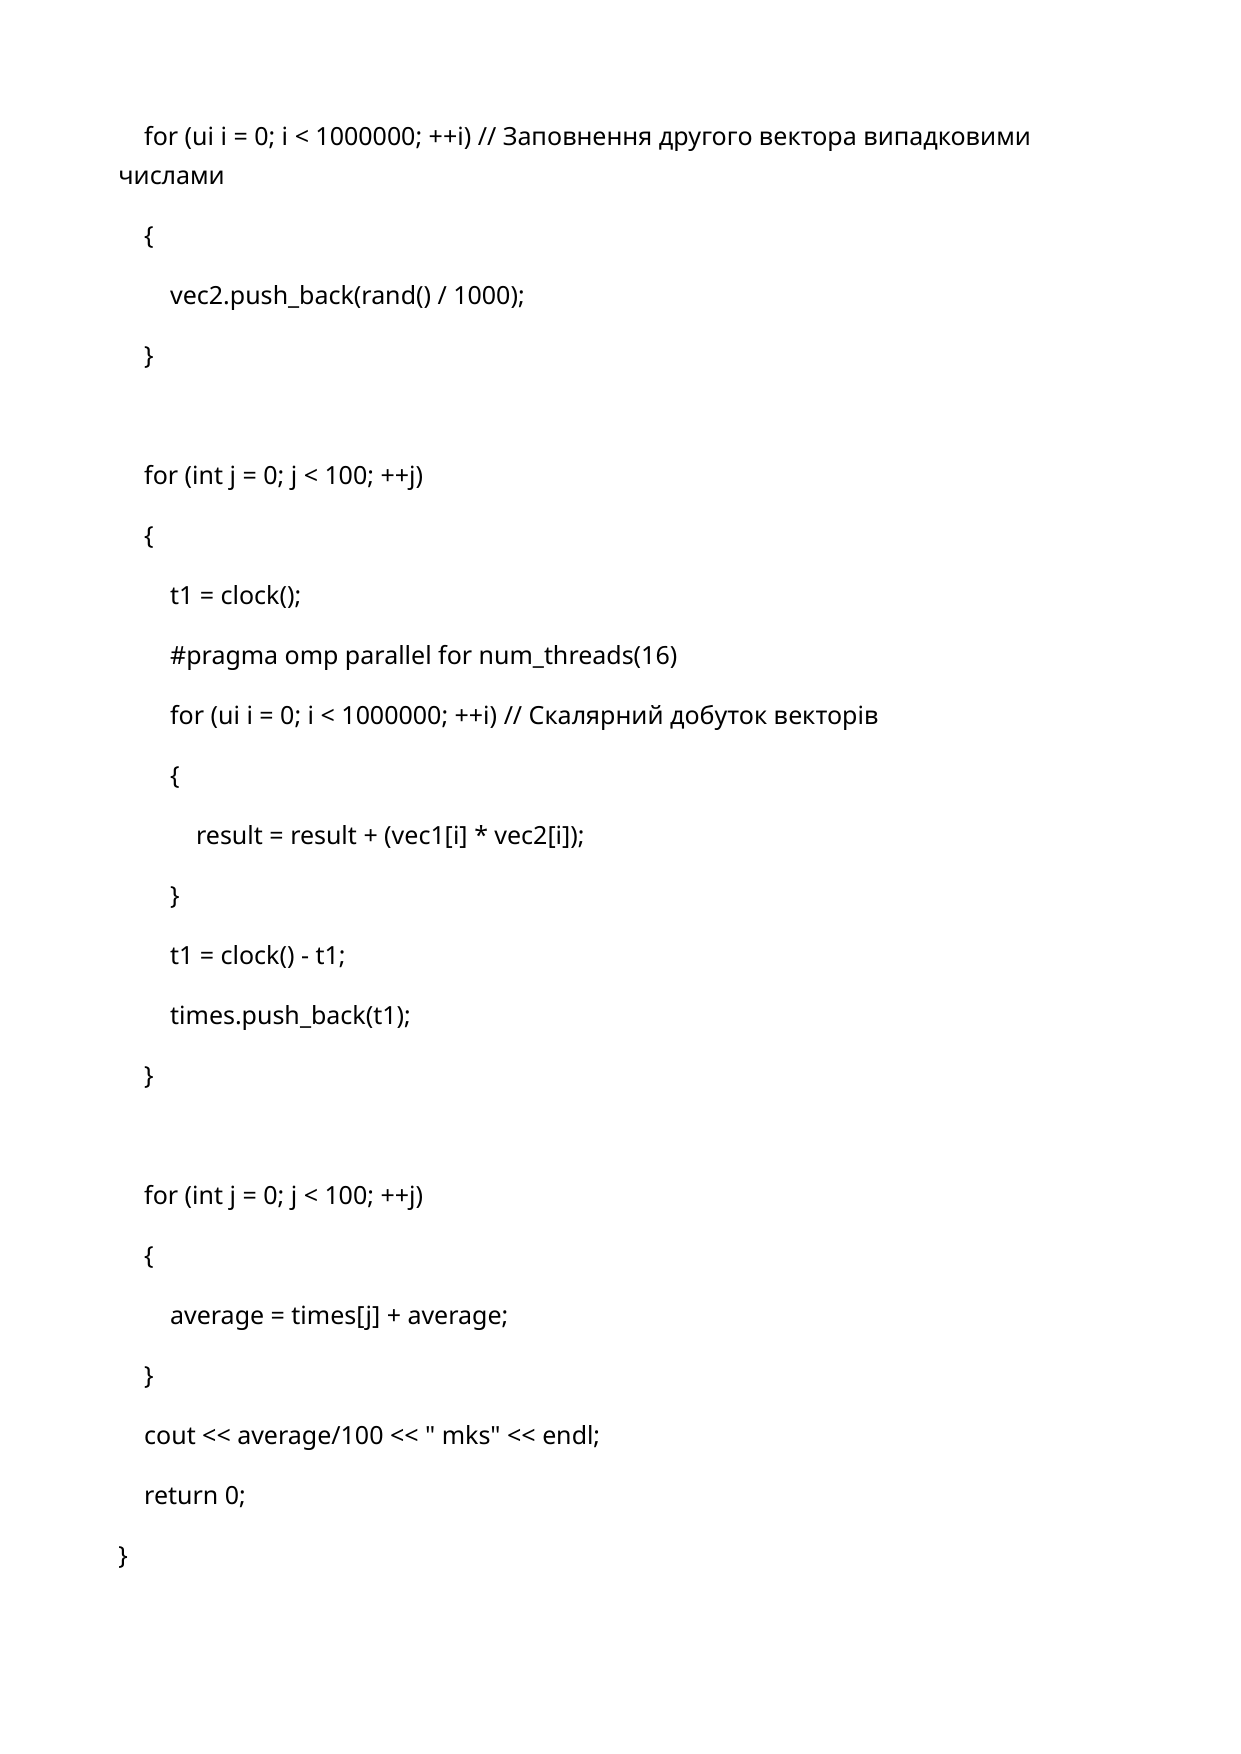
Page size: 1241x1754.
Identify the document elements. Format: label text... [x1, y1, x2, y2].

list t1 = clock(); [118, 577, 1122, 611]
list for (int j = 0; j < 100; ++j) [118, 1177, 1122, 1211]
list } [118, 1057, 1122, 1091]
list } [118, 877, 1122, 911]
list times.push_back(t1); [118, 997, 1122, 1031]
list #pragma omp parallel for num_threads(16) [118, 637, 1122, 671]
list } [118, 1537, 1122, 1571]
list t1 = clock() - t1; [118, 937, 1122, 971]
list { [118, 517, 1122, 551]
list } [118, 1357, 1122, 1391]
list vec2.push_back(rand() / 1000); [118, 277, 1122, 311]
list average = times[j] + average; [118, 1297, 1122, 1331]
list { [118, 217, 1122, 251]
list cout << average/100 << " mks" << endl; [118, 1417, 1122, 1451]
list result = result + (vec1[i] * vec2[i]); [118, 817, 1122, 851]
list return 0; [118, 1477, 1122, 1511]
list { [118, 757, 1122, 791]
list } [118, 337, 1122, 371]
list { [118, 1237, 1122, 1271]
list for (ui i = 0; i < 1000000; ++i) // Скалярний добуток векторів [118, 697, 1122, 731]
list for (ui i = 0; i < 1000000; ++i) // Заповнення другого вектора випадковими числами [118, 118, 1122, 191]
list for (int j = 0; j < 100; ++j) [118, 457, 1122, 491]
